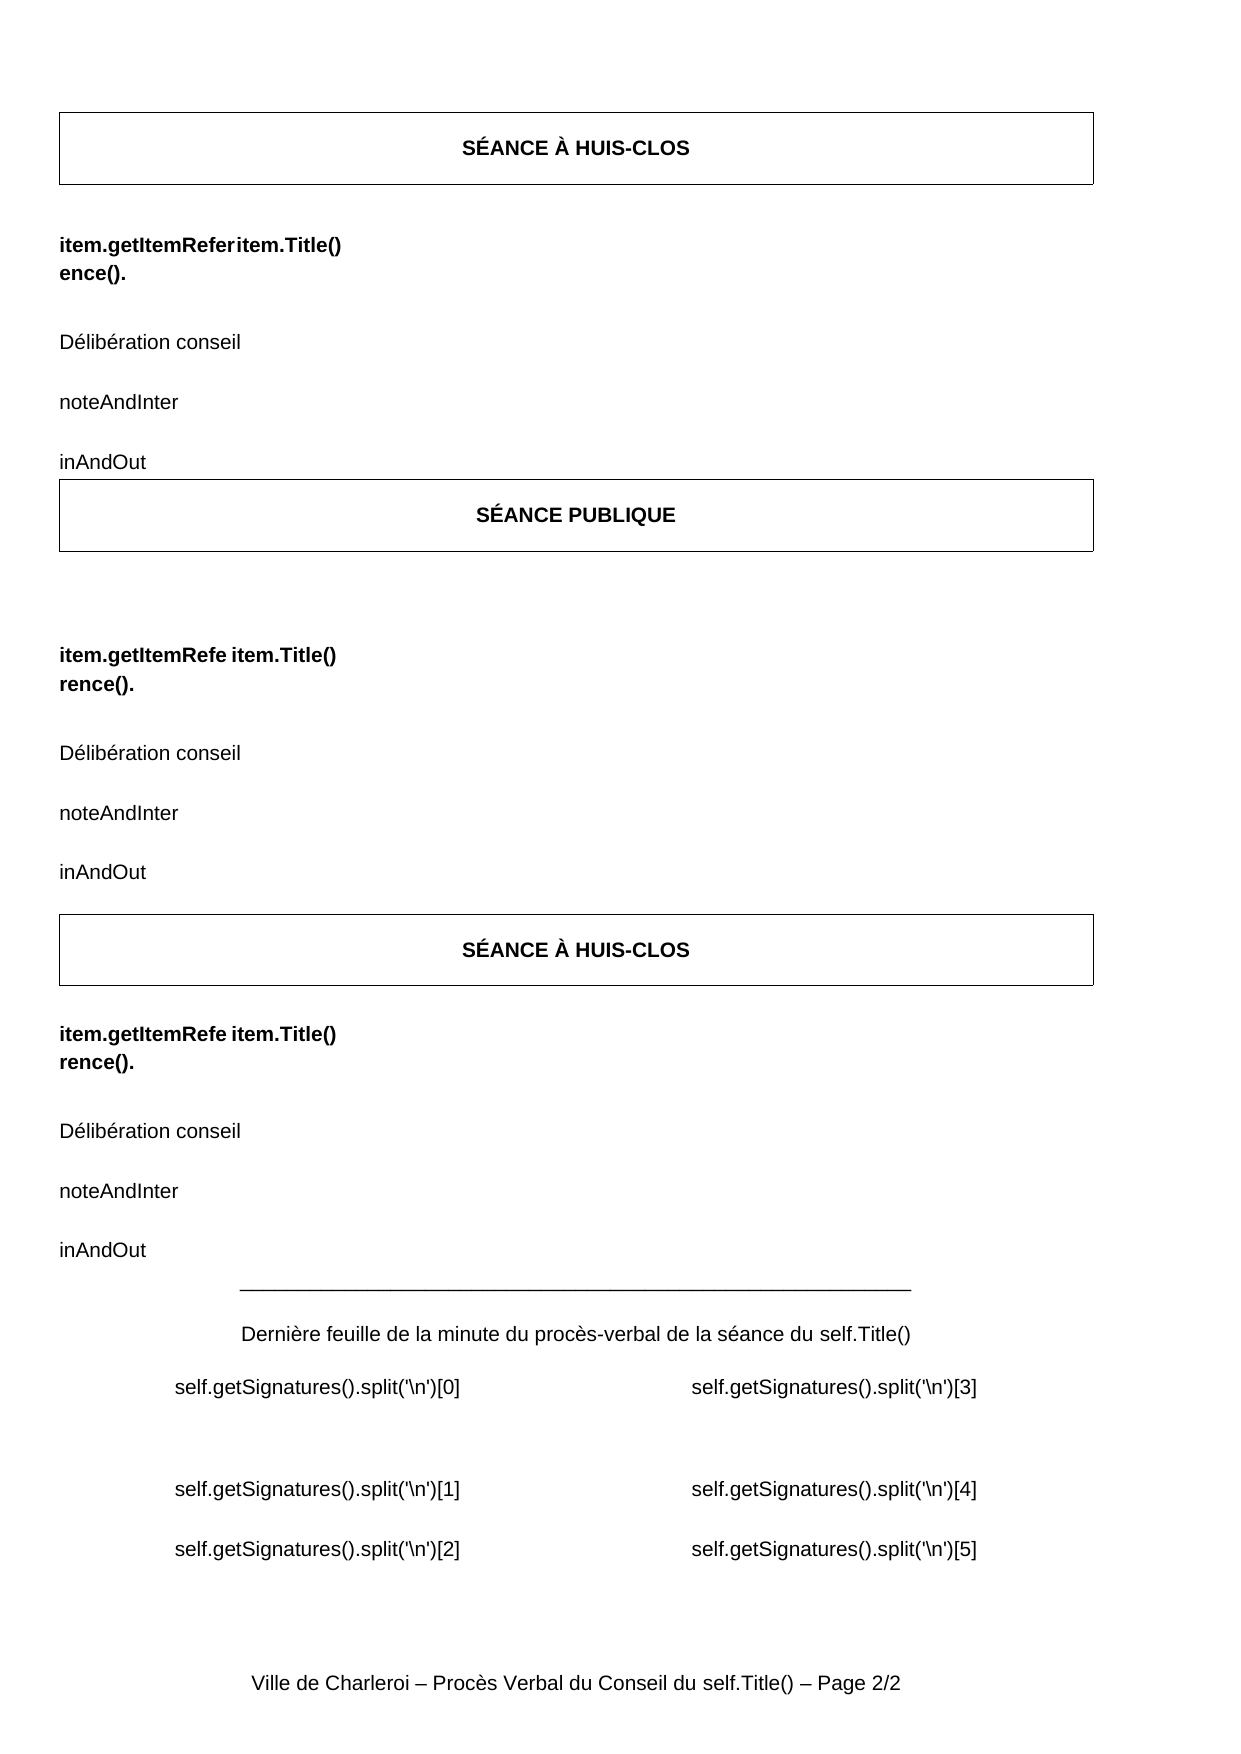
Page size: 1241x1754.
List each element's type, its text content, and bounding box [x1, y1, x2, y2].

table_cell self.getSignatures().split('\n')[1] [59, 1477, 576, 1537]
table_cell [576, 1405, 1093, 1477]
text Délibération conseil [59, 1119, 1093, 1143]
text Séance à huis-clos [60, 113, 1093, 184]
text __________________________________________________________ [59, 1268, 1093, 1292]
table_header self.getSignatures().split('\n')[3] [576, 1375, 1093, 1405]
table_header item.Title() [231, 643, 1093, 711]
text Séance à huis-clos [60, 915, 1093, 985]
text inAndOut [59, 860, 1093, 884]
table_header item.getItemReference(). [59, 643, 231, 711]
table_header item.getItemReference(). [59, 1021, 231, 1089]
text Délibération conseil [59, 741, 1093, 764]
text Dernière feuille de la minute du procès-verbal de la séance du self.Title() [59, 1322, 1093, 1346]
table_cell self.getSignatures().split('\n')[2] [59, 1537, 576, 1567]
text noteAndInter [59, 390, 1093, 414]
table_header item.Title() [231, 1021, 1093, 1089]
table_header self.getSignatures().split('\n')[0] [59, 1375, 576, 1405]
table_cell [59, 1405, 576, 1477]
text Séance publique [60, 480, 1093, 551]
text inAndOut [59, 449, 1093, 473]
table_cell self.getSignatures().split('\n')[4] [576, 1477, 1093, 1537]
table_header item.getItemReference(). [59, 233, 236, 300]
text noteAndInter [59, 1178, 1093, 1202]
text Délibération conseil [59, 330, 1093, 354]
text noteAndInter [59, 800, 1093, 824]
table_cell self.getSignatures().split('\n')[5] [576, 1537, 1093, 1567]
text inAndOut [59, 1238, 1093, 1262]
table_header item.Title() [236, 233, 1122, 300]
